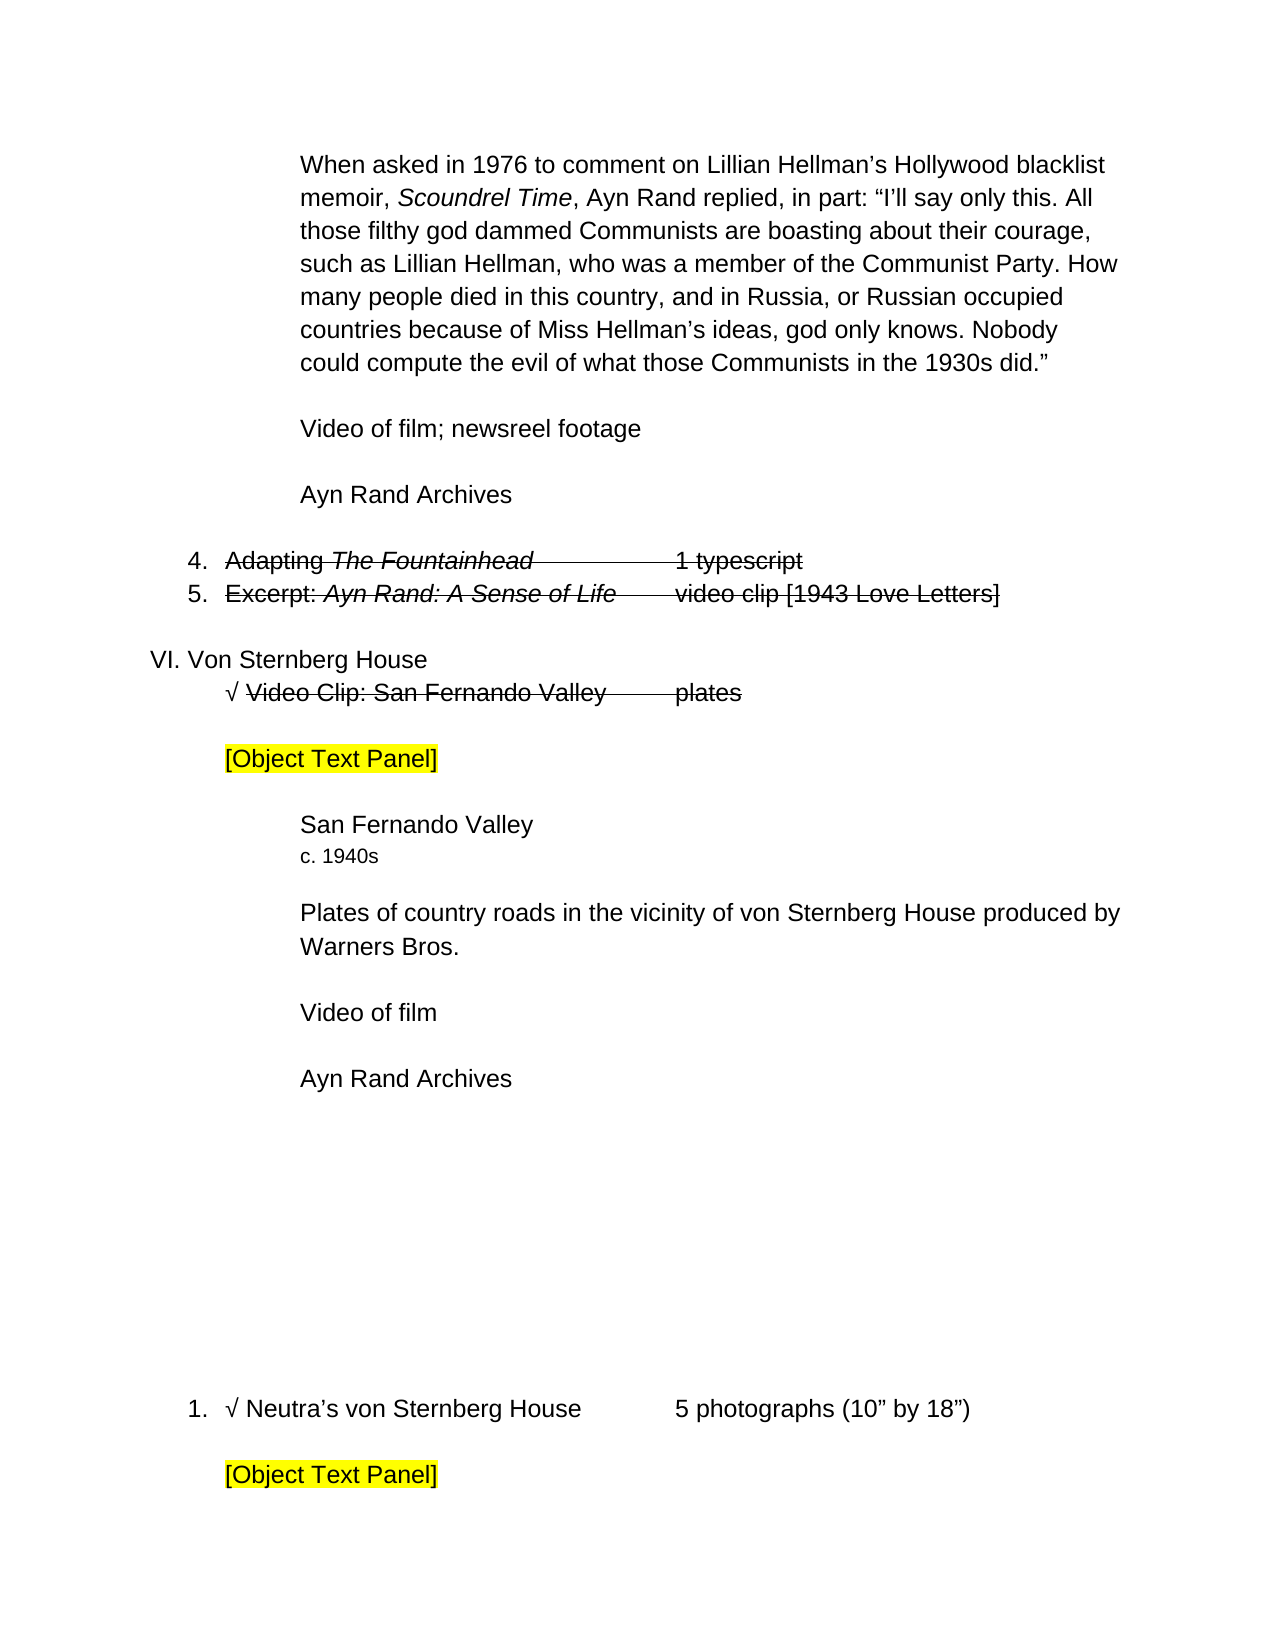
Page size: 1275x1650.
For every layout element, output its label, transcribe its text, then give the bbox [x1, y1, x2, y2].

text VI. Von Sternberg House [150, 645, 1125, 674]
text Ayn Rand Archives [300, 1063, 1125, 1092]
list Adapting The Fountainhead 1 typescript [187, 546, 1125, 575]
text √ Video Clip: San Fernando Valley plates [225, 678, 1125, 707]
text [Object Text Panel] [225, 744, 1125, 773]
text Ayn Rand Archives [300, 480, 1125, 509]
text c. 1940s [300, 843, 1125, 867]
text Video of film [300, 997, 1125, 1026]
text When asked in 1976 to comment on Lillian Hellman’s Hollywood blacklist memoir, Scoundrel Time, Ayn Rand replied, in part: “I’ll say only this. All those filthy god dammed Communists are boasting about their courage, such as Lillian Hellman, who was a member of the Communist Party. How many people died in this country, and in Russia, or Russian occupied countries because of Miss Hellman’s ideas, god only knows. Nobody could compute the evil of what those Communists in the 1930s did.” [300, 150, 1125, 377]
list √ Neutra’s von Sternberg House 5 photographs (10” by 18”) [187, 1394, 1125, 1422]
list Excerpt: Ayn Rand: A Sense of Life video clip [1943 Love Letters] [187, 579, 1125, 608]
text San Fernando Valley [225, 810, 1125, 839]
text [Object Text Panel] [225, 1460, 1125, 1488]
text Video of film; newsreel footage [300, 414, 1125, 443]
text Plates of country roads in the vicinity of von Sternberg House produced by Warners Bros. [300, 898, 1125, 960]
